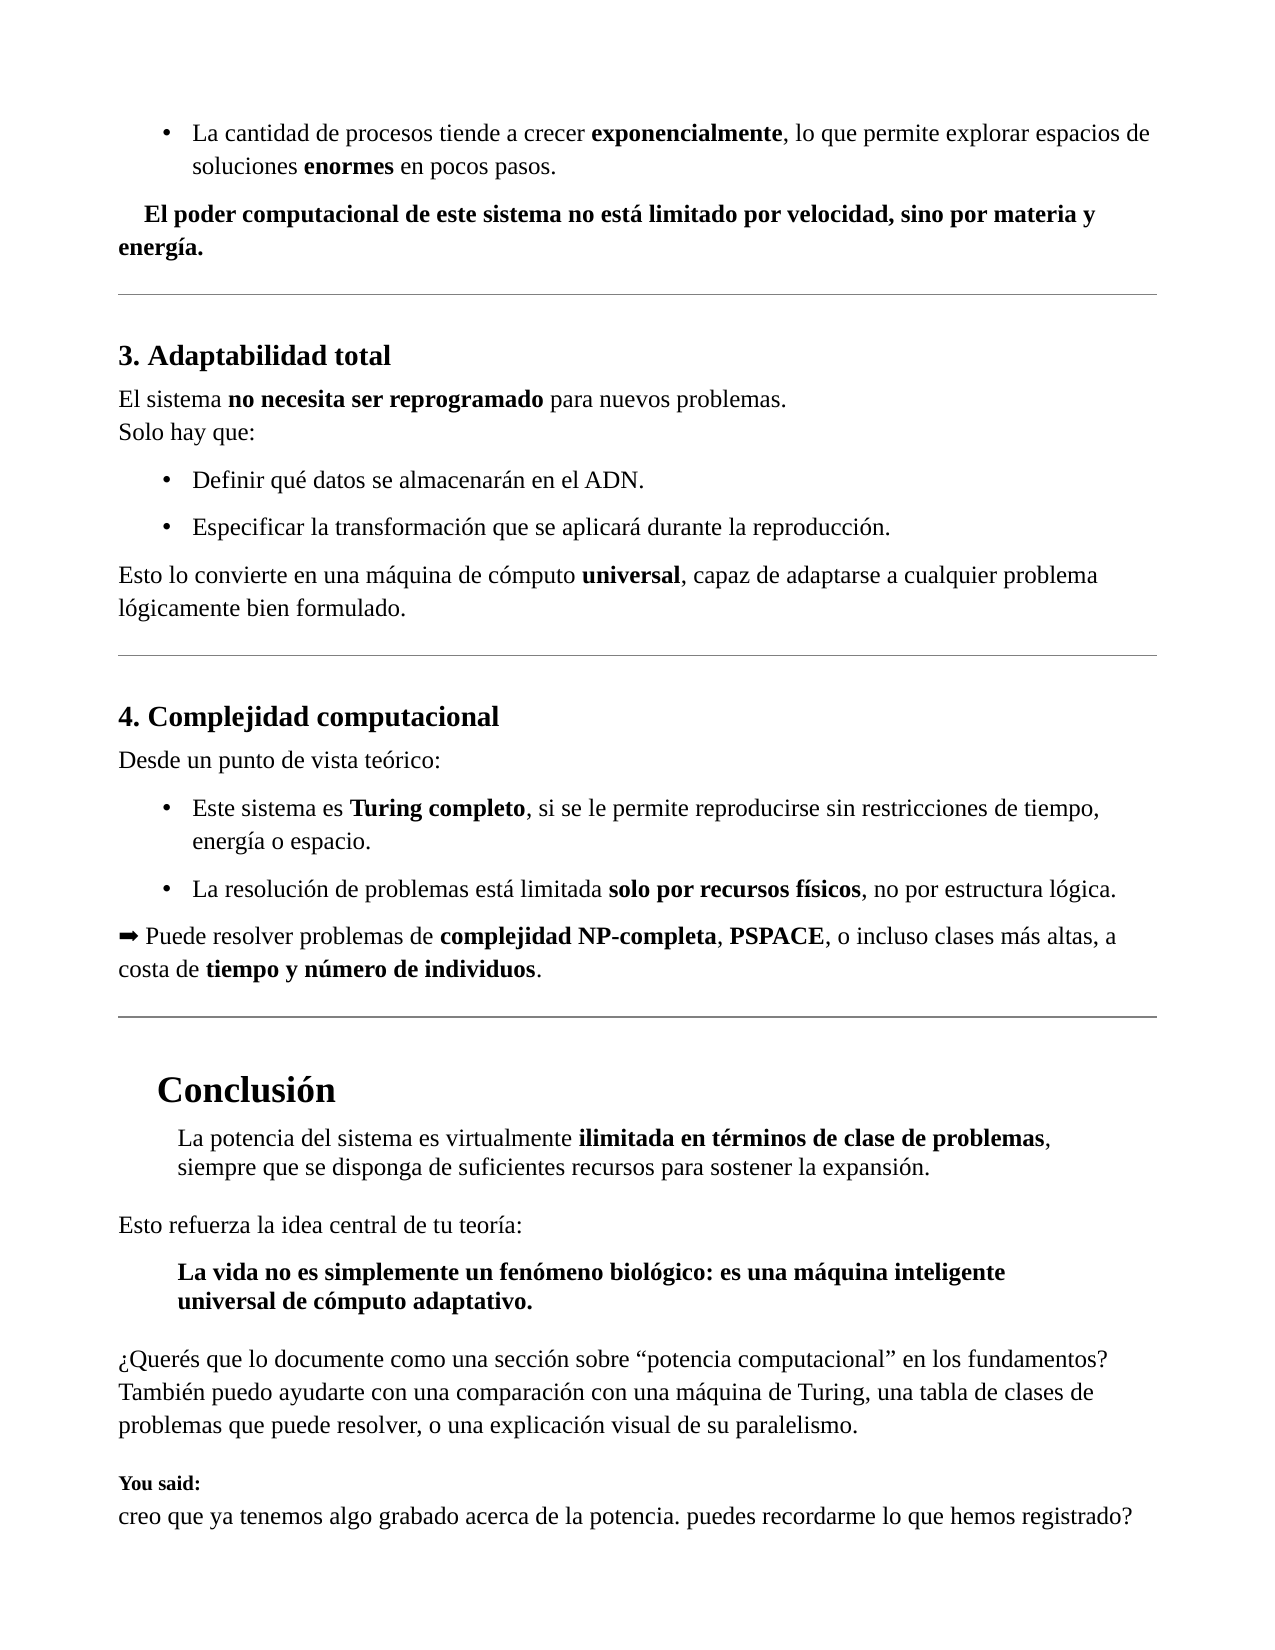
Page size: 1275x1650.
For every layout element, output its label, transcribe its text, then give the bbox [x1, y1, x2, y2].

list Este sistema es Turing completo, si se le permite reproducirse sin restricciones de tiempo, energía o espacio. [162, 793, 1157, 855]
text Esto refuerza la idea central de tu teoría: [118, 1210, 1157, 1238]
list Definir qué datos se almacenarán en el ADN. [162, 465, 1157, 494]
text 🧠 El poder computacional de este sistema no está limitado por velocidad, sino por materia y energía. [118, 199, 1157, 261]
subtitle 3. Adaptabilidad total [118, 338, 1157, 372]
text ¿Querés que lo documente como una sección sobre “potencia computacional” en los fundamentos? También puedo ayudarte con una comparación con una máquina de Turing, una tabla de clases de problemas que puede resolver, o una explicación visual de su paralelismo. [118, 1344, 1157, 1439]
list La cantidad de procesos tiende a crecer exponencialmente, lo que permite explorar espacios de soluciones enormes en pocos pasos. [162, 118, 1157, 180]
text La potencia del sistema es virtualmente ilimitada en términos de clase de problemas, siempre que se disponga de suficientes recursos para sostener la expansión. [177, 1123, 1098, 1180]
text creo que ya tenemos algo grabado acerca de la potencia. puedes recordarme lo que hemos registrado? [118, 1501, 1157, 1529]
text Desde un punto de vista teórico: [118, 746, 1157, 774]
text La vida no es simplemente un fenómeno biológico: es una máquina inteligente universal de cómputo adaptativo. [177, 1257, 1098, 1315]
list Especificar la transformación que se aplicará durante la reproducción. [162, 512, 1157, 541]
text Esto lo convierte en una máquina de cómputo universal, capaz de adaptarse a cualquier problema lógicamente bien formulado. [118, 560, 1157, 622]
text ➡️ Puede resolver problemas de complejidad NP-completa, PSPACE, o incluso clases más altas, a costa de tiempo y número de individuos. [118, 921, 1157, 983]
subtitle 4. Complejidad computacional [118, 699, 1157, 733]
subtitle ✅ Conclusión [118, 1067, 1157, 1110]
subtitle You said: [118, 1471, 1157, 1494]
text El sistema no necesita ser reprogramado para nuevos problemas. Solo hay que: [118, 384, 1157, 446]
list La resolución de problemas está limitada solo por recursos físicos, no por estructura lógica. [162, 874, 1157, 903]
